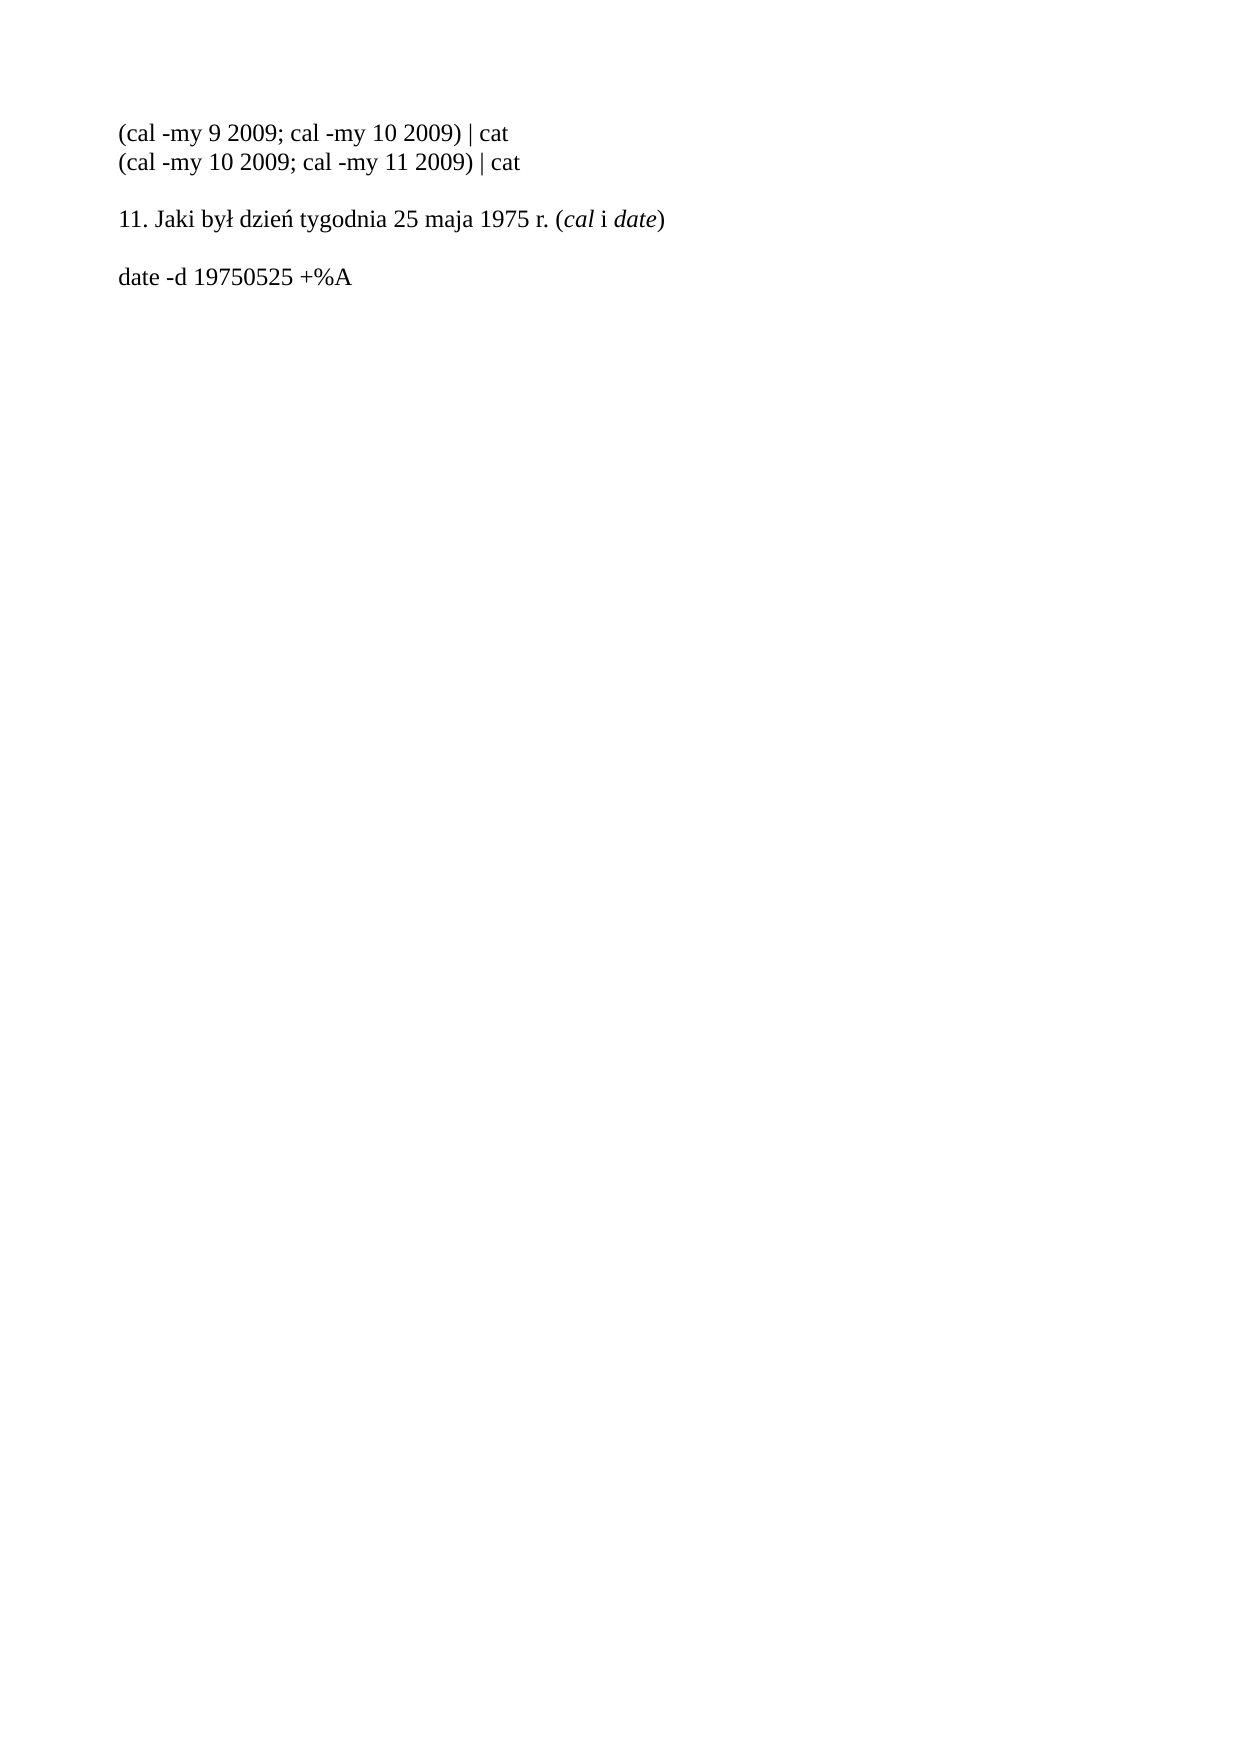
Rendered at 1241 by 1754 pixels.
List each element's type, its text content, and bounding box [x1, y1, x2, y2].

text 11. Jaki był dzień tygodnia 25 maja 1975 r. (cal i date) [118, 204, 1122, 233]
text (cal -my 10 2009; cal -my 11 2009) | cat [118, 147, 1122, 176]
text (cal -my 9 2009; cal -my 10 2009) | cat [118, 118, 1122, 147]
text date -d 19750525 +%A [118, 233, 1122, 291]
